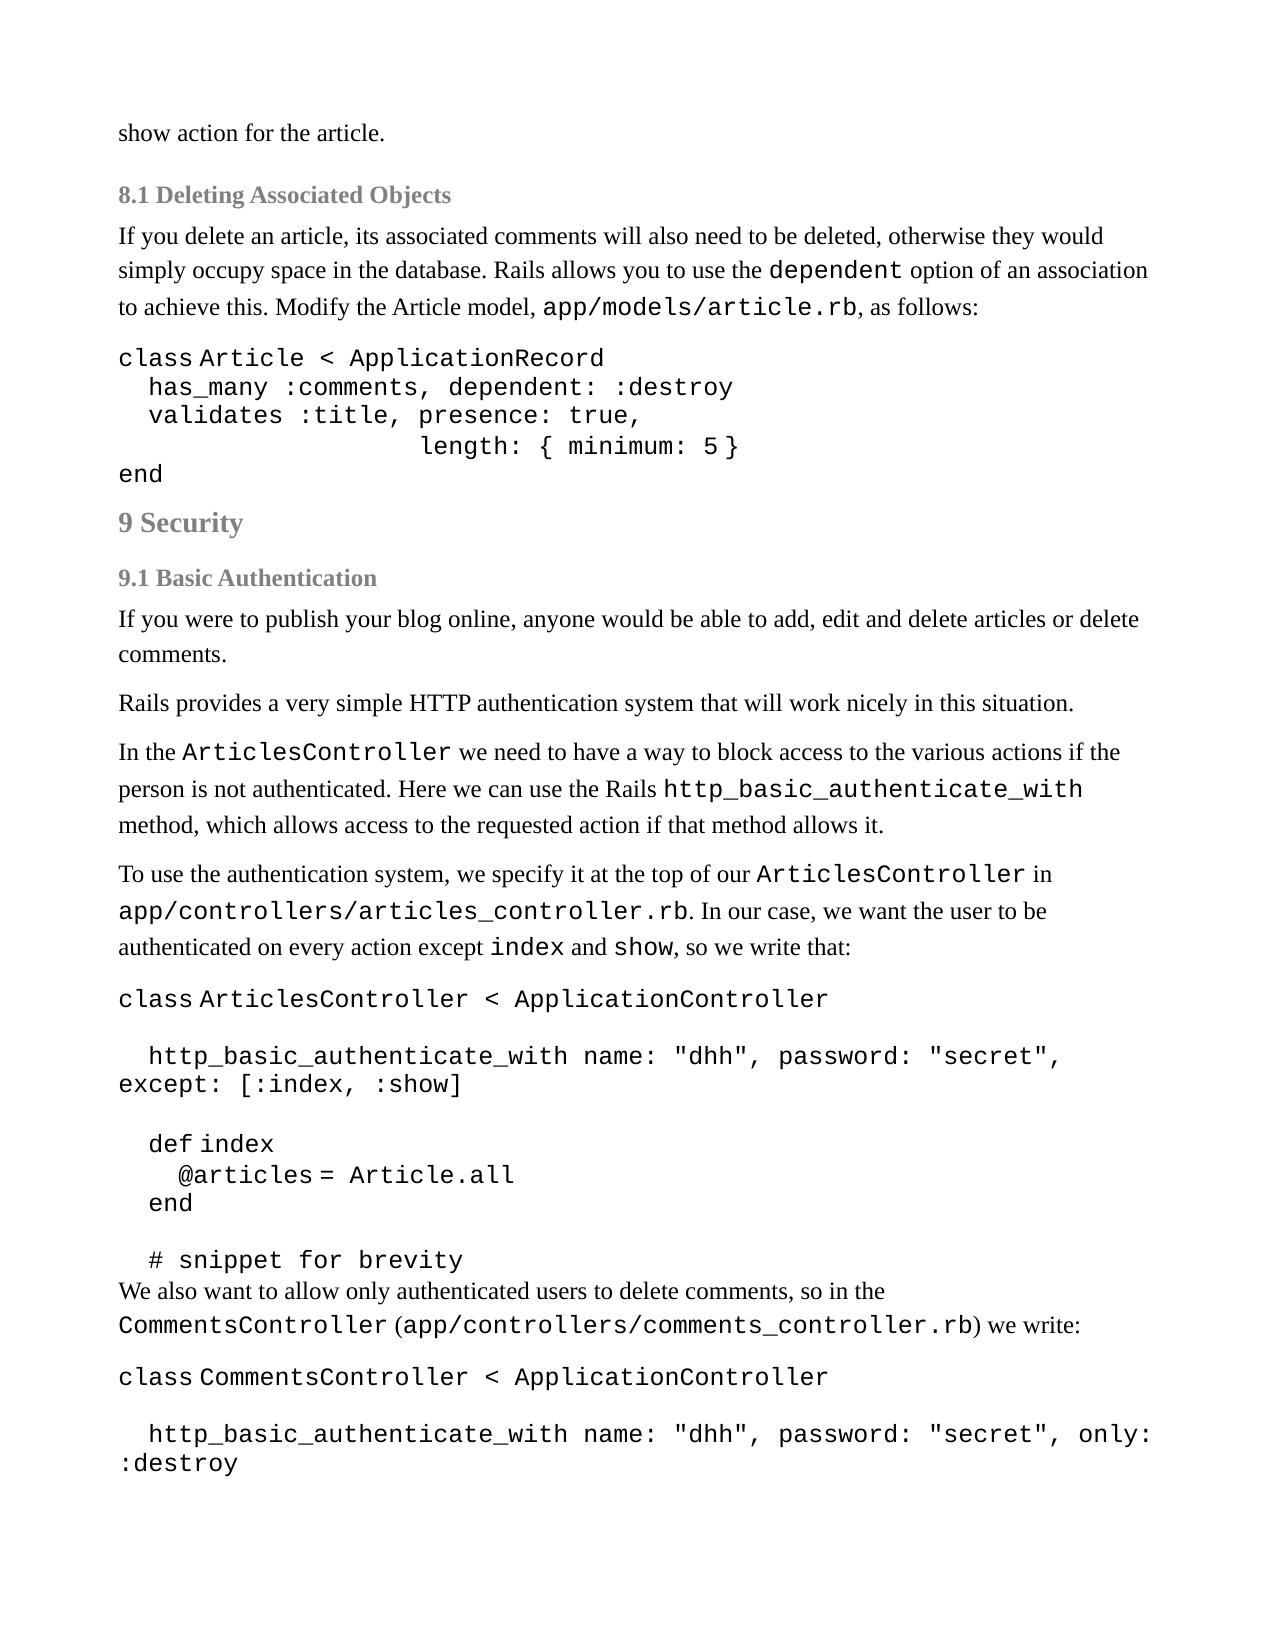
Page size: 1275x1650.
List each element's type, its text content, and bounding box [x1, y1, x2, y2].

table_header class ArticlesController < ApplicationController http_basic_authenticate_with name: "dhh", password: "secret", except: [:index, :show] def index @articles = Article.all end # snippet for brevity [118, 984, 1157, 1276]
text show action for the article. [118, 118, 1157, 147]
text To use the authentication system, we specify it at the top of our ArticlesController in app/controllers/articles_controller.rb. In our case, we want the user to be authenticated on every action except index and show, so we write that: [118, 859, 1157, 963]
text If you were to publish your blog online, anyone would be able to add, edit and delete articles or delete comments. [118, 604, 1157, 668]
text If you delete an article, its associated comments will also need to be deleted, otherwise they would simply occupy space in the database. Rails allows you to use the dependent option of an association to achieve this. Modify the Article model, app/models/article.rb, as follows: [118, 221, 1157, 323]
table_header class Article < ApplicationRecord has_many :comments, dependent: :destroy validates :title, presence: true, length: { minimum: 5 } end [118, 344, 758, 490]
subtitle 9.1 Basic Authentication [118, 563, 1157, 592]
text Rails provides a very simple HTTP authentication system that will work nicely in this situation. [118, 688, 1157, 717]
text In the ArticlesController we need to have a way to block access to the various actions if the person is not authenticated. Here we can use the Rails http_basic_authenticate_with method, which allows access to the requested action if that method allows it. [118, 737, 1157, 839]
subtitle 8.1 Deleting Associated Objects [118, 180, 1157, 208]
table_header class CommentsController < ApplicationController http_basic_authenticate_with name: "dhh", password: "secret", only: :destroy [118, 1362, 1157, 1507]
subtitle 9 Security [118, 505, 1157, 538]
text We also want to allow only authenticated users to delete comments, so in the CommentsController (app/controllers/comments_controller.rb) we write: [118, 1276, 1157, 1341]
